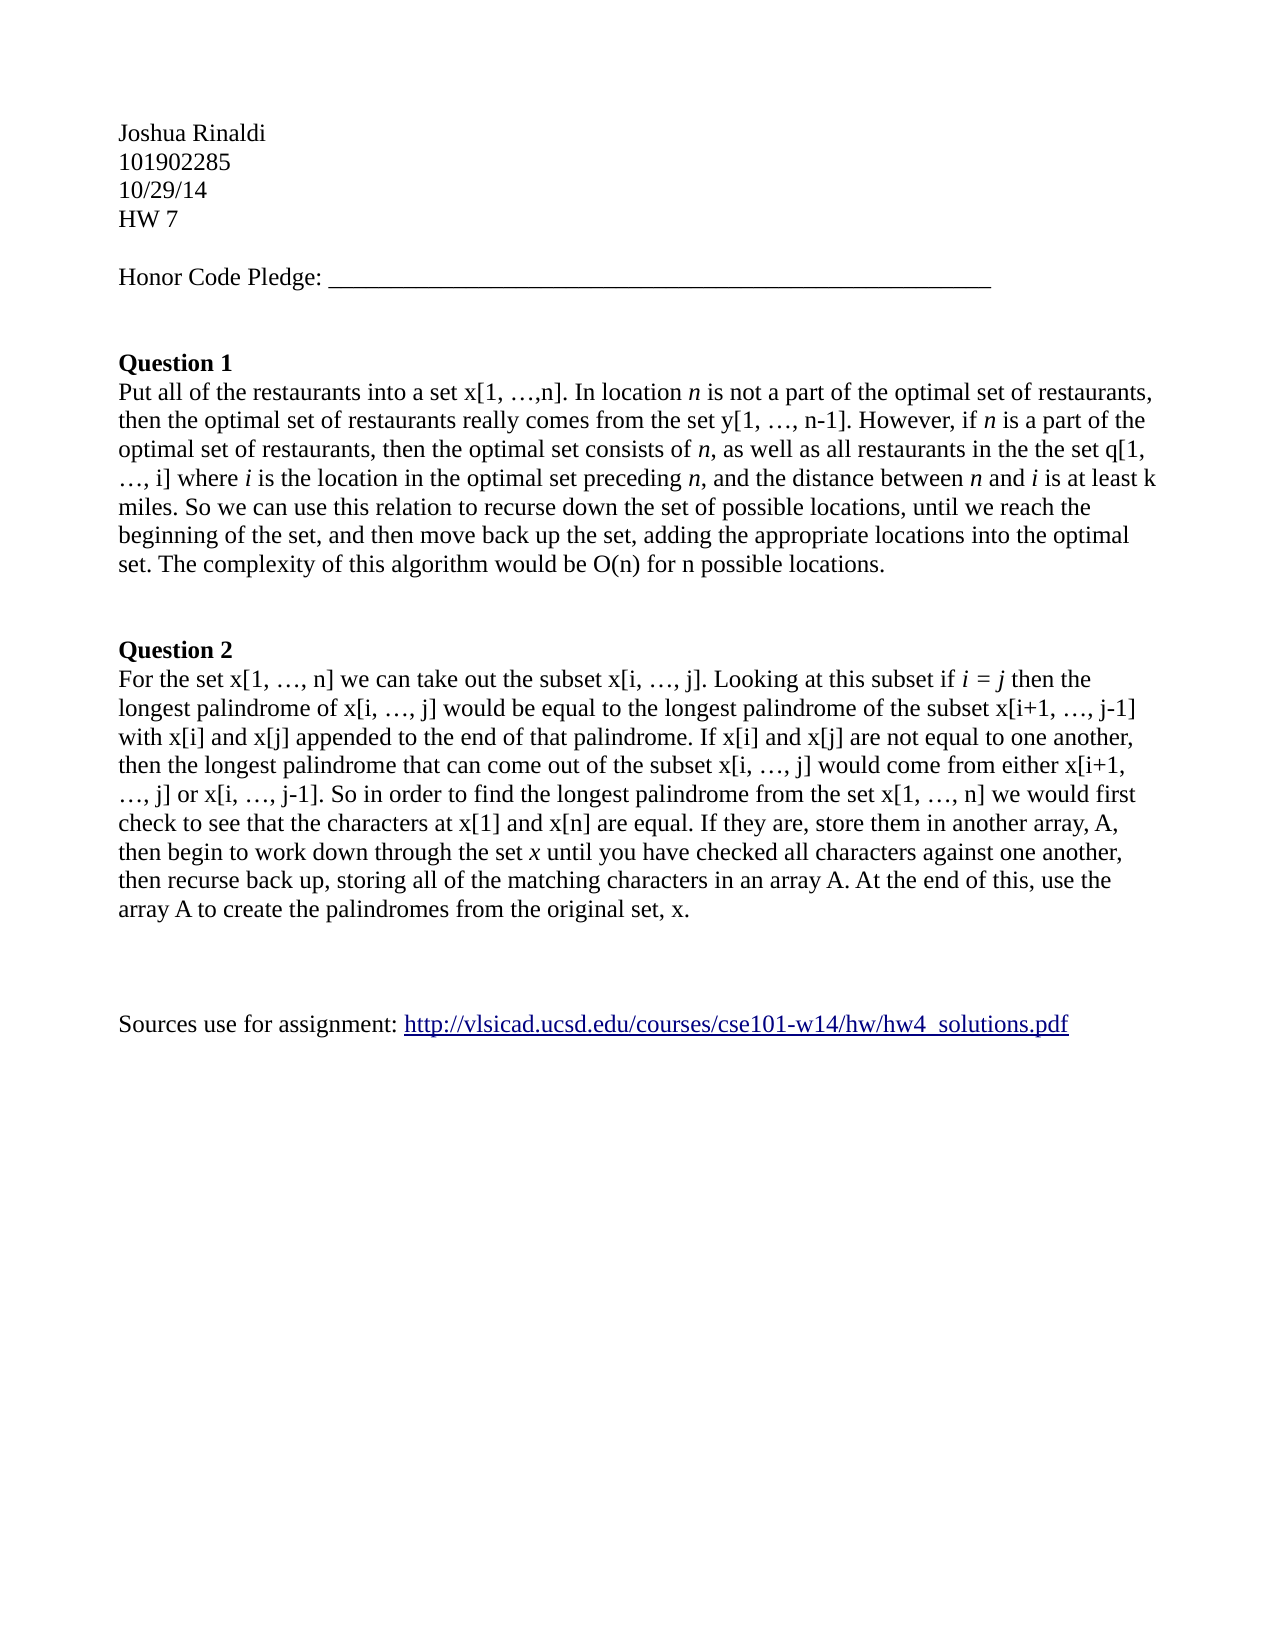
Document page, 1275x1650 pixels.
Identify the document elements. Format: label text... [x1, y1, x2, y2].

text 101902285 [118, 147, 1157, 176]
text Sources use for assignment: http://vlsicad.ucsd.edu/courses/cse101-w14/hw/hw4_solutions.pdf [118, 1009, 1157, 1038]
text For the set x[1, …, n] we can take out the subset x[i, …, j]. Looking at this subset if i = j then the longest palindrome of x[i, …, j] would be equal to the longest palindrome of the subset x[i+1, …, j-1] with x[i] and x[j] appended to the end of that palindrome. If x[i] and x[j] are not equal to one another, then the longest palindrome that can come out of the subset x[i, …, j] would come from either x[i+1, …, j] or x[i, …, j-1]. So in order to find the longest palindrome from the set x[1, …, n] we would first check to see that the characters at x[1] and x[n] are equal. If they are, store them in another array, A, then begin to work down through the set x until you have checked all characters against one another, then recurse back up, storing all of the matching characters in an array A. At the end of this, use the array A to create the palindromes from the original set, x. [118, 664, 1157, 923]
text HW 7 [118, 204, 1157, 233]
text Question 2 [118, 636, 1157, 664]
text Question 1 [118, 348, 1157, 377]
text Put all of the restaurants into a set x[1, …,n]. In location n is not a part of the optimal set of restaurants, then the optimal set of restaurants really comes from the set y[1, …, n-1]. However, if n is a part of the optimal set of restaurants, then the optimal set consists of n, as well as all restaurants in the the set q[1, …, i] where i is the location in the optimal set preceding n, and the distance between n and i is at least k miles. So we can use this relation to recurse down the set of possible locations, until we reach the beginning of the set, and then move back up the set, adding the appropriate locations into the optimal set. The complexity of this algorithm would be O(n) for n possible locations. [118, 377, 1157, 578]
text Joshua Rinaldi [118, 118, 1157, 147]
text 10/29/14 [118, 176, 1157, 204]
text Honor Code Pledge: _____________________________________________________ [118, 262, 1157, 291]
